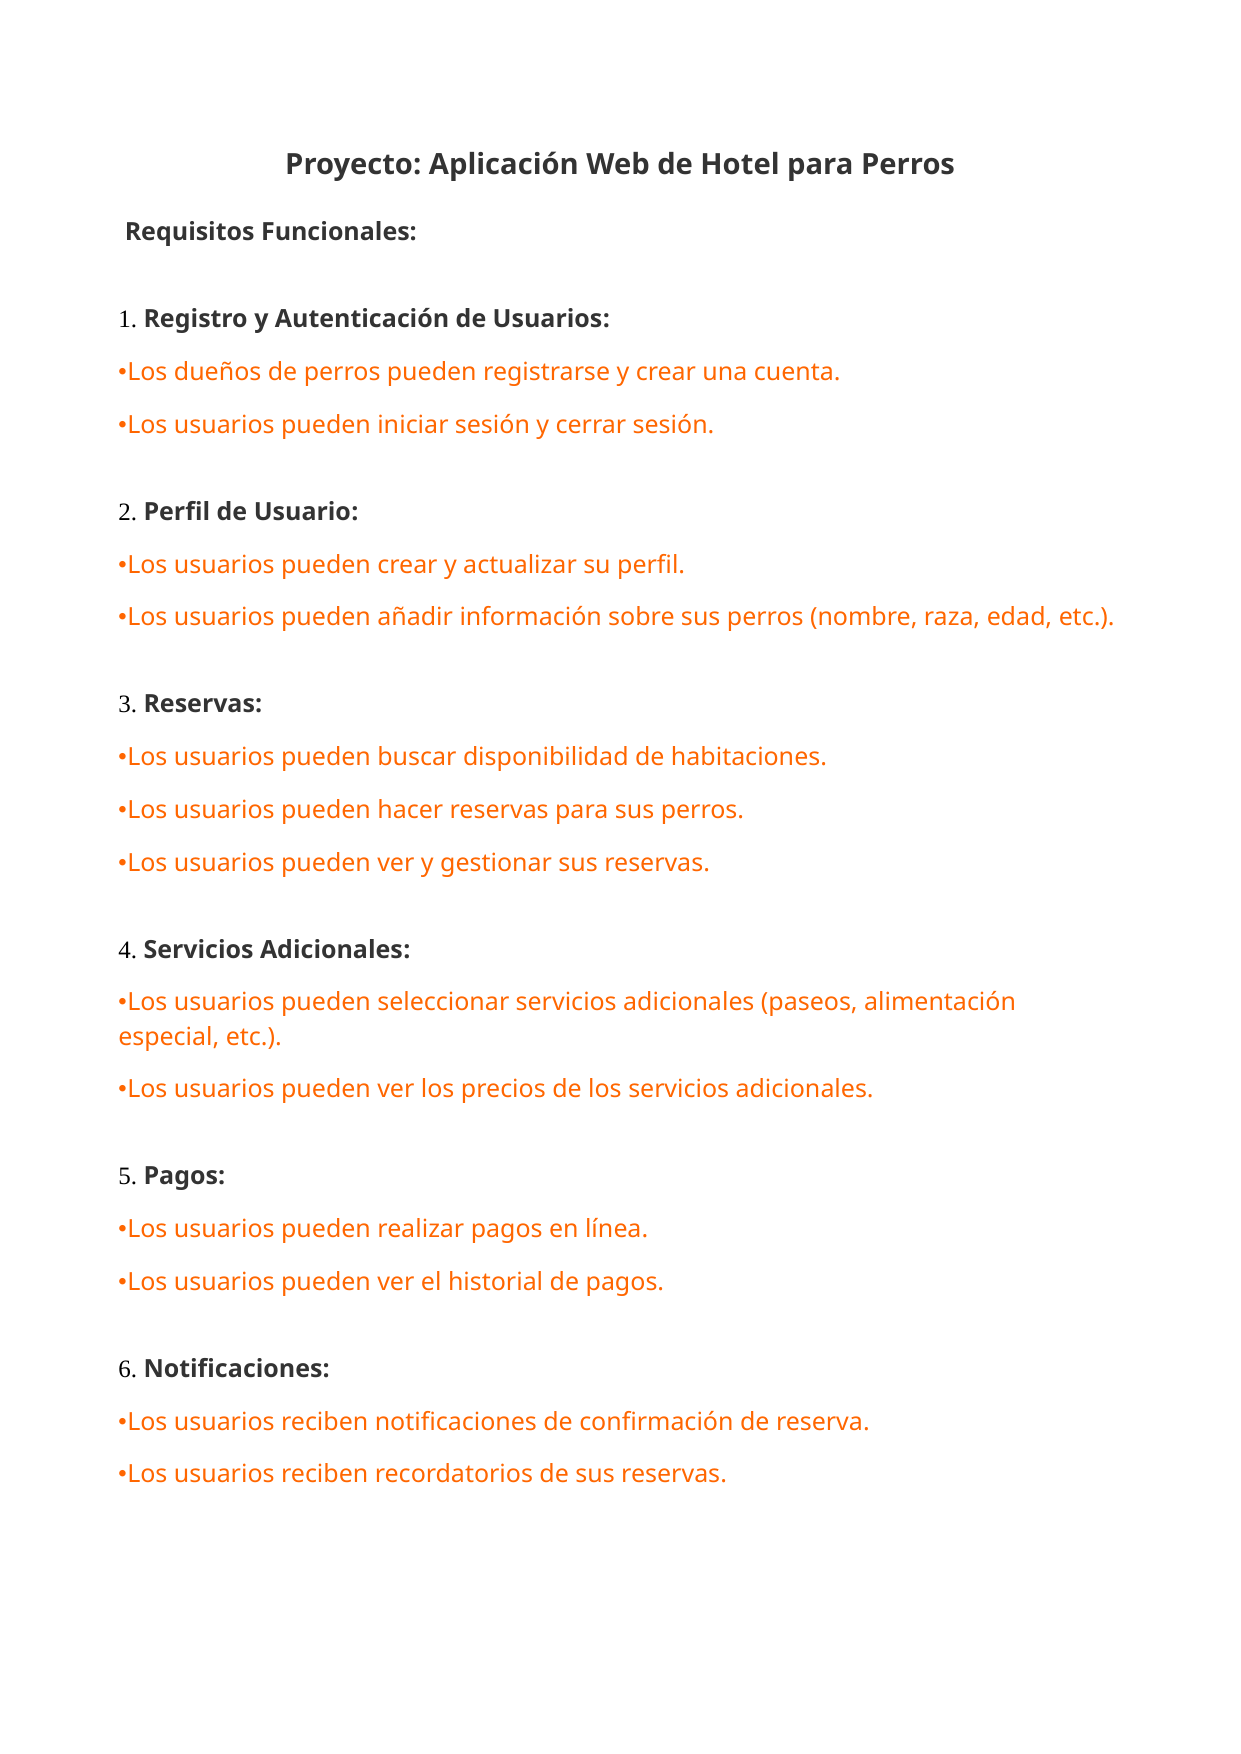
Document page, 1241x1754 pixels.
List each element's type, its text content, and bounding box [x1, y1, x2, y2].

list Los usuarios pueden hacer reservas para sus perros. [118, 792, 1122, 826]
list Los usuarios pueden ver los precios de los servicios adicionales. [118, 1071, 1122, 1105]
list Notificaciones: [118, 1350, 1122, 1384]
list Servicios Adicionales: [118, 931, 1122, 965]
list Los usuarios reciben notificaciones de confirmación de reserva. [118, 1403, 1122, 1437]
list Los usuarios pueden añadir información sobre sus perros (nombre, raza, edad, etc.). [118, 599, 1122, 633]
list Los usuarios pueden iniciar sesión y cerrar sesión. [118, 407, 1122, 441]
list Los usuarios pueden ver el historial de pagos. [118, 1263, 1122, 1297]
subtitle Requisitos Funcionales: [118, 214, 1122, 248]
list Los dueños de perros pueden registrarse y crear una cuenta. [118, 354, 1122, 388]
list Los usuarios pueden seleccionar servicios adicionales (paseos, alimentación especial, etc.). [118, 984, 1122, 1052]
list Los usuarios pueden ver y gestionar sus reservas. [118, 844, 1122, 878]
list Los usuarios pueden crear y actualizar su perfil. [118, 546, 1122, 580]
list Perfil de Usuario: [118, 493, 1122, 527]
list Reservas: [118, 686, 1122, 720]
list Registro y Autenticación de Usuarios: [118, 301, 1122, 335]
list Los usuarios pueden buscar disponibilidad de habitaciones. [118, 739, 1122, 773]
list Los usuarios pueden realizar pagos en línea. [118, 1211, 1122, 1245]
subtitle Proyecto: Aplicación Web de Hotel para Perros [118, 143, 1122, 183]
list Los usuarios reciben recordatorios de sus reservas. [118, 1456, 1122, 1490]
list Pagos: [118, 1158, 1122, 1192]
